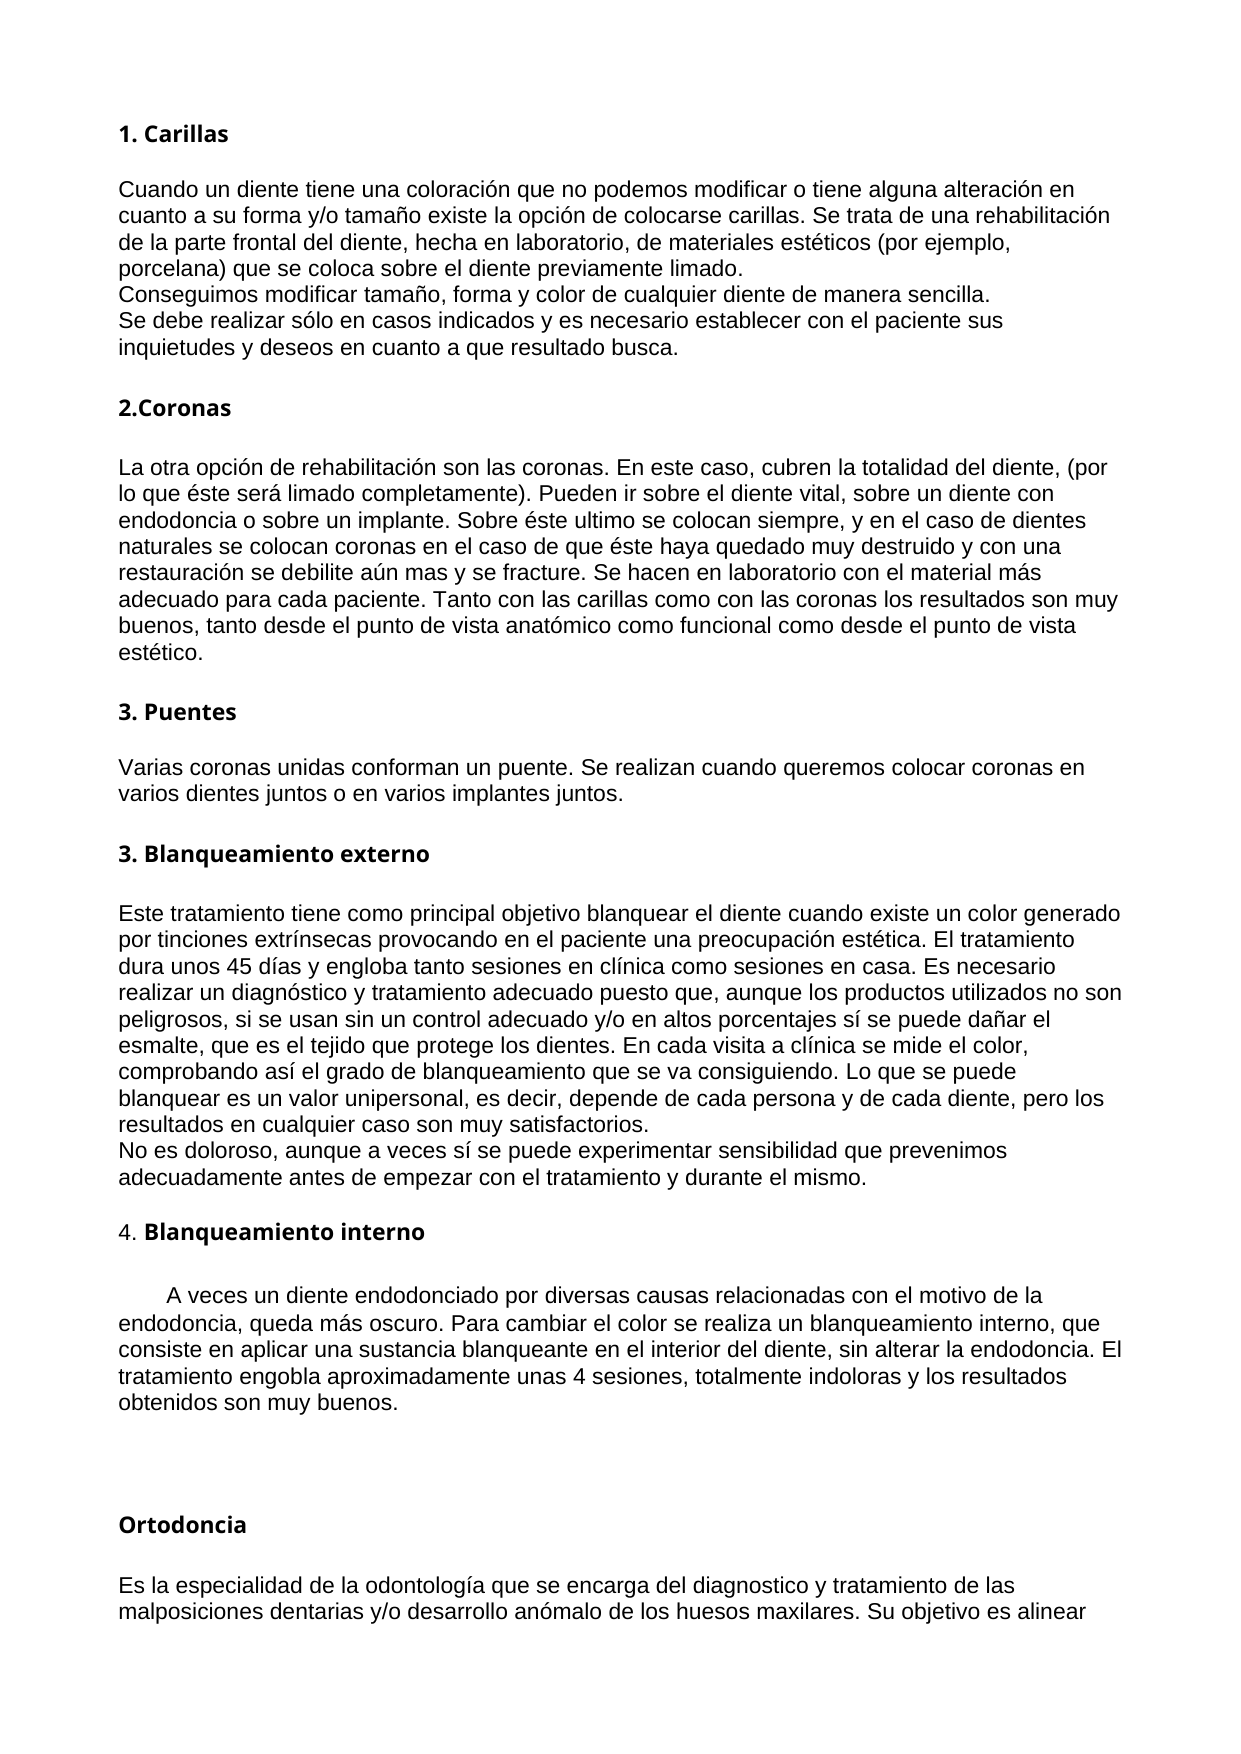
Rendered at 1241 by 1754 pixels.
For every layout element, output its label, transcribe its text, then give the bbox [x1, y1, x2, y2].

text 1. Carillas [118, 118, 1122, 149]
text No es doloroso, aunque a veces sí se puede experimentar sensibilidad que prevenimos adecuadamente antes de empezar con el tratamiento y durante el mismo. [118, 1137, 1122, 1190]
text Cuando un diente tiene una coloración que no podemos modificar o tiene alguna alteración en cuanto a su forma y/o tamaño existe la opción de colocarse carillas. Se trata de una rehabilitación de la parte frontal del diente, hecha en laboratorio, de materiales estéticos (por ejemplo, porcelana) que se coloca sobre el diente previamente limado. [118, 176, 1122, 281]
text A veces un diente endodonciado por diversas causas relacionadas con el motivo de la endodoncia, queda más oscuro. Para cambiar el color se realiza un blanqueamiento interno, que consiste en aplicar una sustancia blanqueante en el interior del diente, sin alterar la endodoncia. El tratamiento engobla aproximadamente unas 4 sesiones, totalmente indoloras y los resultados obtenidos son muy buenos. [118, 1279, 1122, 1416]
text 4. Blanqueamiento interno [118, 1216, 1122, 1248]
text Es la especialidad de la odontología que se encarga del diagnostico y tratamiento de las malposiciones dentarias y/o desarrollo anómalo de los huesos maxilares. Su objetivo es alinear [118, 1572, 1122, 1624]
text 3. Puentes [118, 696, 1122, 727]
text La otra opción de rehabilitación son las coronas. En este caso, cubren la totalidad del diente, (por lo que éste será limado completamente). Pueden ir sobre el diente vital, sobre un diente con endodoncia o sobre un implante. Sobre éste ultimo se colocan siempre, y en el caso de dientes naturales se colocan coronas en el caso de que éste haya quedado muy destruido y con una restauración se debilite aún mas y se fracture. Se hacen en laboratorio con el material más adecuado para cada paciente. Tanto con las carillas como con las coronas los resultados son muy buenos, tanto desde el punto de vista anatómico como funcional como desde el punto de vista estético. [118, 454, 1122, 665]
text 2.Coronas [118, 391, 1122, 423]
text Varias coronas unidas conforman un puente. Se realizan cuando queremos colocar coronas en varios dientes juntos o en varios implantes juntos. [118, 754, 1122, 806]
text Ortodoncia [118, 1509, 1122, 1541]
text Este tratamiento tiene como principal objetivo blanquear el diente cuando existe un color generado por tinciones extrínsecas provocando en el paciente una preocupación estética. El tratamiento dura unos 45 días y engloba tanto sesiones en clínica como sesiones en casa. Es necesario realizar un diagnóstico y tratamiento adecuado puesto que, aunque los productos utilizados no son peligrosos, si se usan sin un control adecuado y/o en altos porcentajes sí se puede dañar el esmalte, que es el tejido que protege los dientes. En cada visita a clínica se mide el color, comprobando así el grado de blanqueamiento que se va consiguiendo. Lo que se puede blanquear es un valor unipersonal, es decir, depende de cada persona y de cada diente, pero los resultados en cualquier caso son muy satisfactorios. [118, 900, 1122, 1137]
text Conseguimos modificar tamaño, forma y color de cualquier diente de manera sencilla. [118, 281, 1122, 307]
text Se debe realizar sólo en casos indicados y es necesario establecer con el paciente sus inquietudes y deseos en cuanto a que resultado busca. [118, 307, 1122, 360]
text 3. Blanqueamiento externo [118, 838, 1122, 869]
